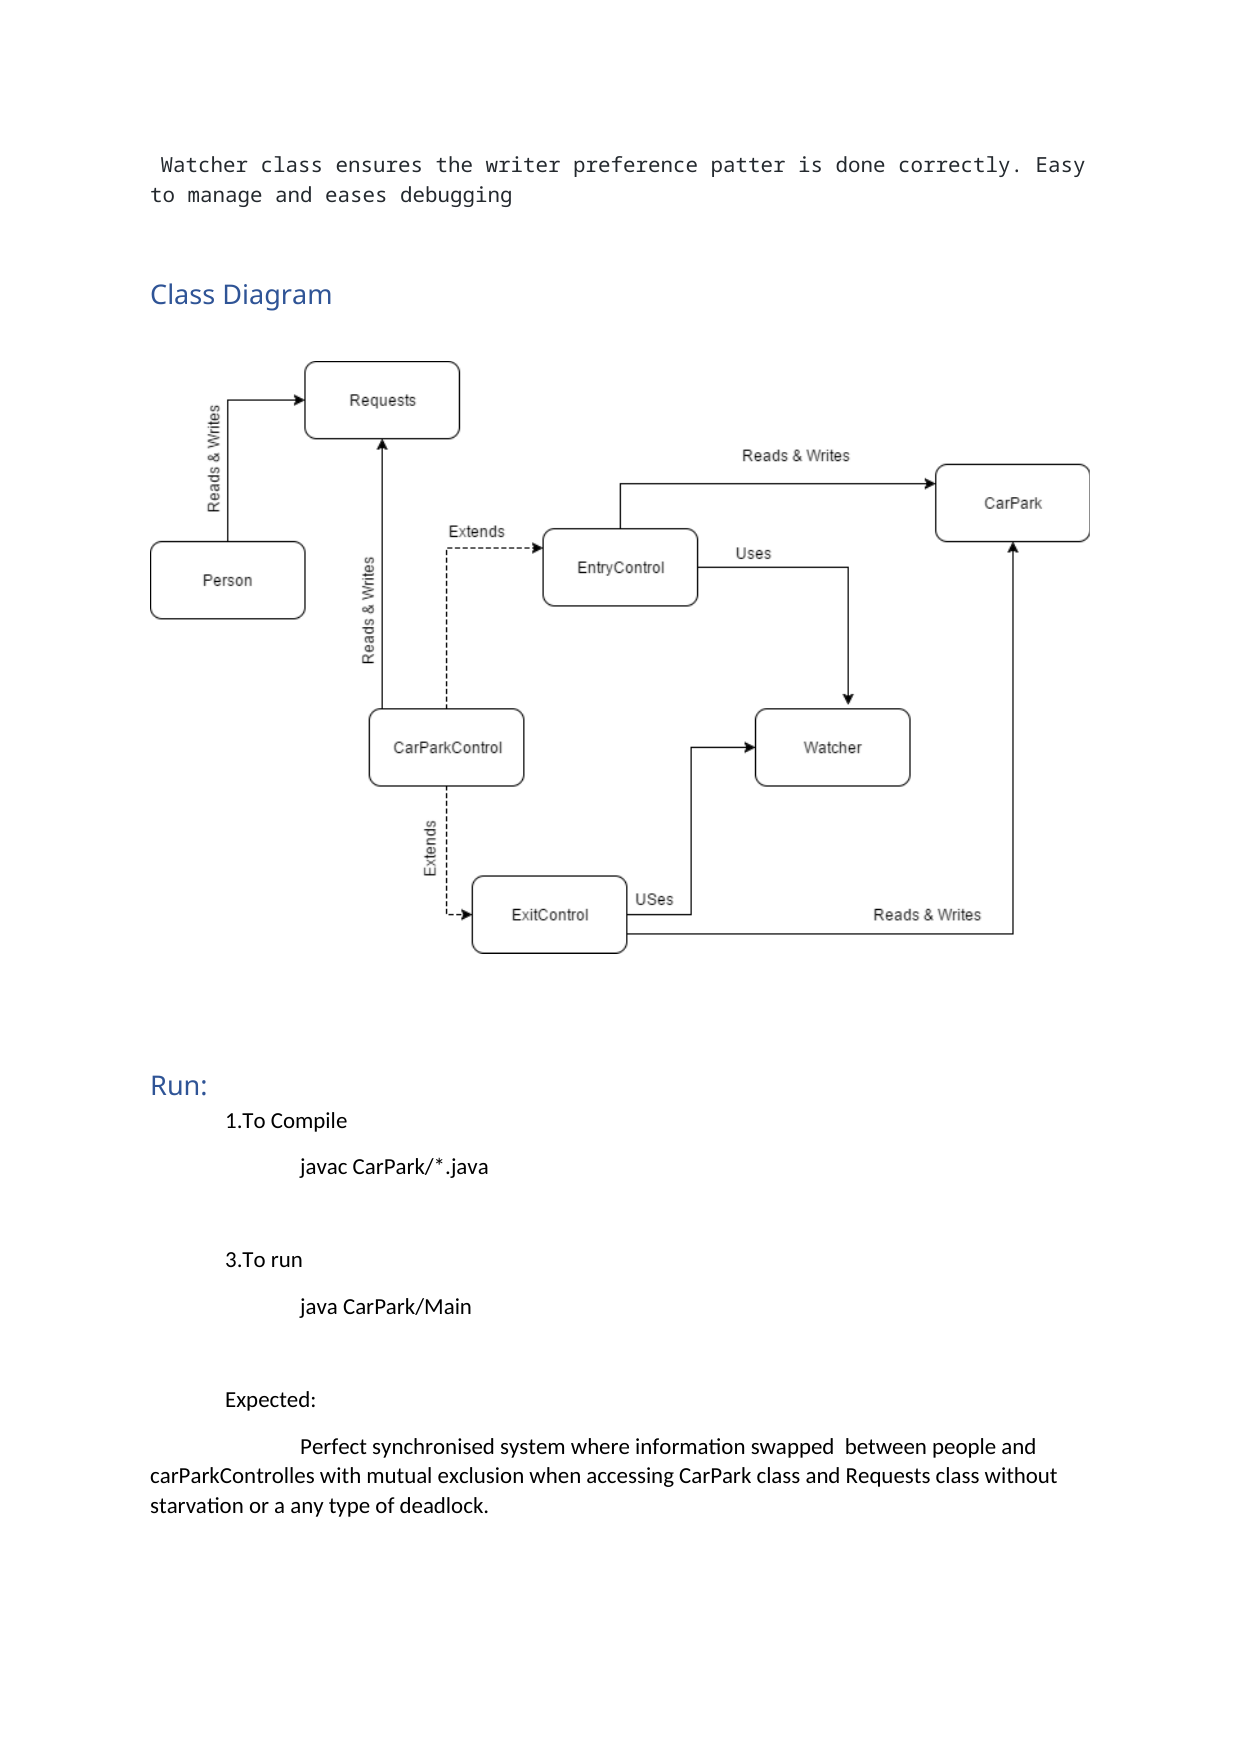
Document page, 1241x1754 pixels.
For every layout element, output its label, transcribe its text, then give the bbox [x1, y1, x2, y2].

text java CarPark/Main [150, 1292, 1090, 1320]
text javac CarPark/*.java [150, 1152, 1090, 1180]
text 1.To Compile [150, 1106, 1090, 1134]
subtitle Run: [150, 1066, 1090, 1103]
text 3.To run [150, 1246, 1090, 1273]
subtitle Class Diagram [150, 275, 1090, 312]
text Expected: [150, 1385, 1090, 1413]
text Perfect synchronised system where information swapped between people and carParkControlles with mutual exclusion when accessing CarPark class and Requests class without starvation or a any type of deadlock. [150, 1432, 1090, 1519]
text Watcher class ensures the writer preference patter is done correctly. Easy to manage and eases debugging [150, 150, 1090, 209]
